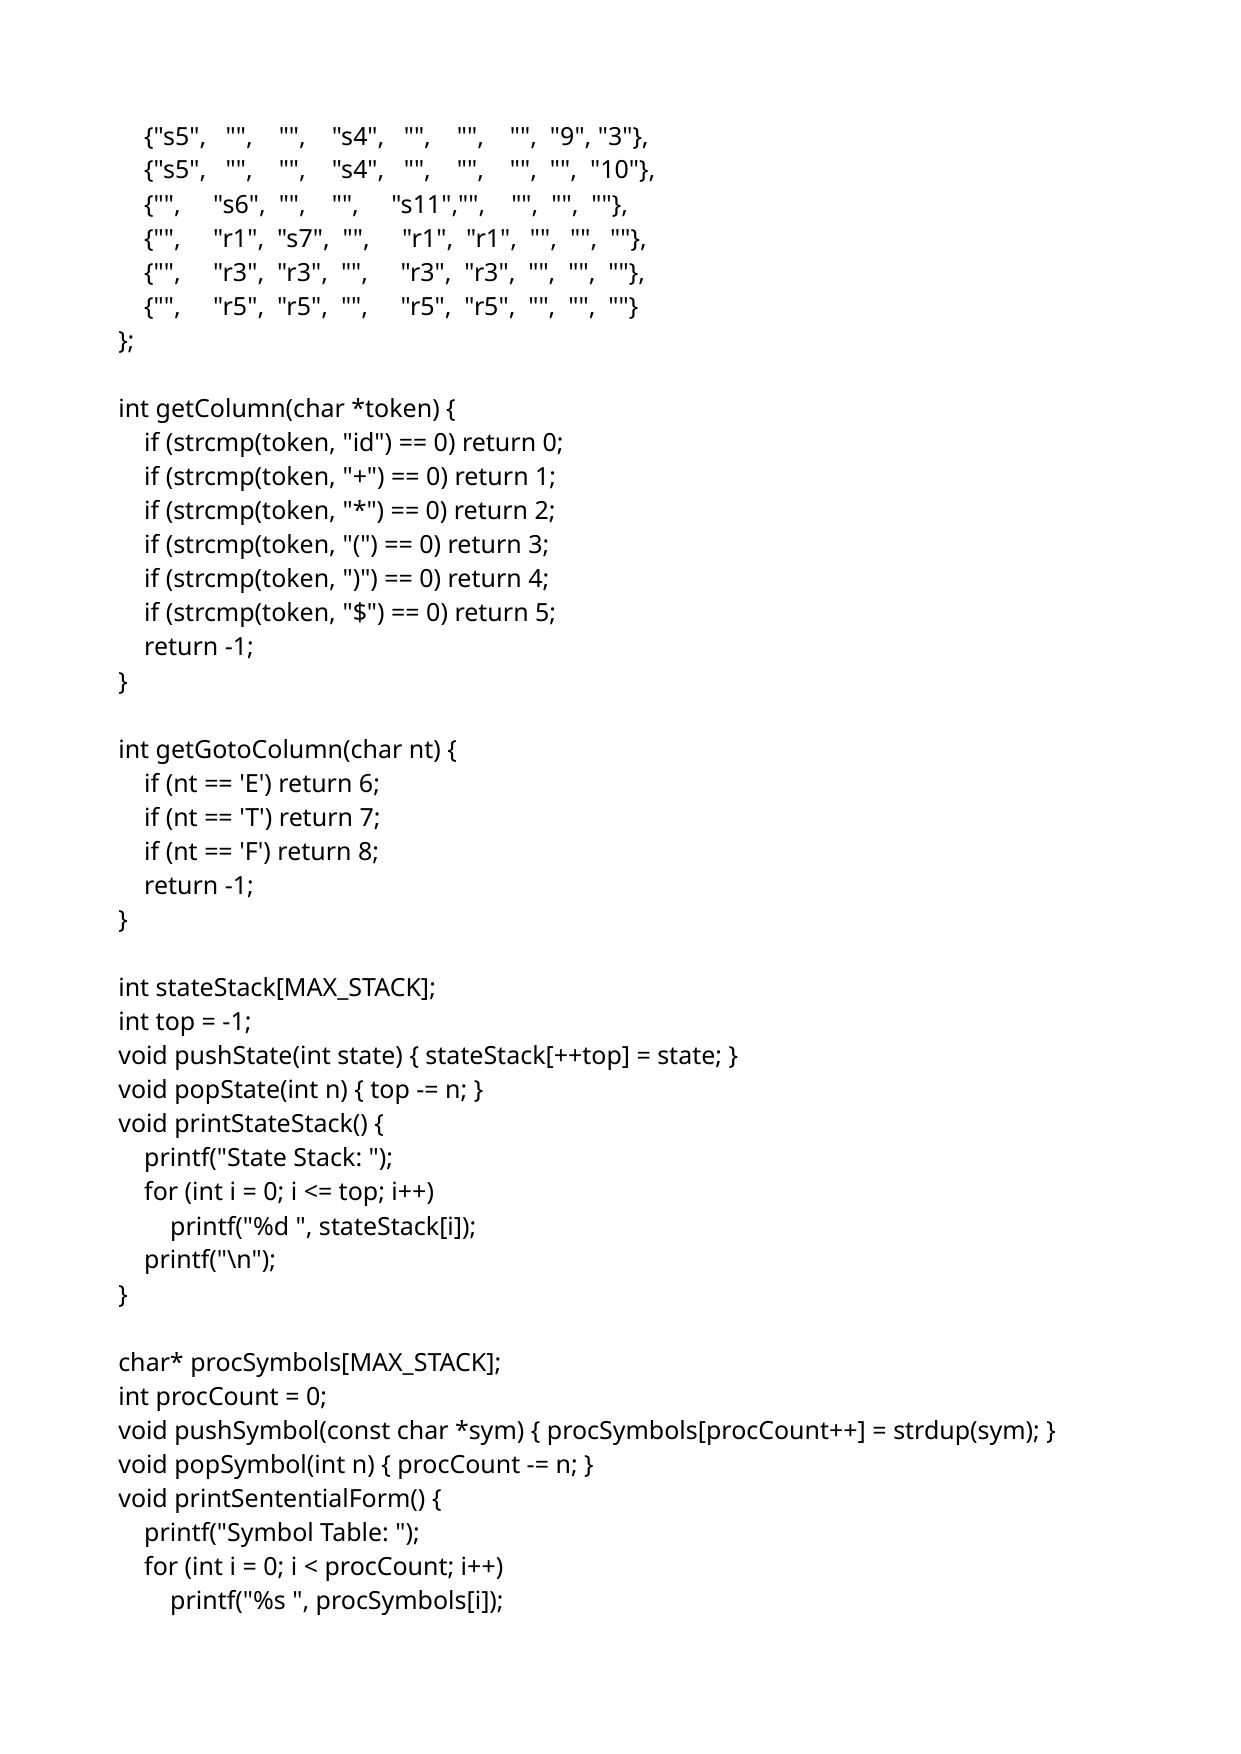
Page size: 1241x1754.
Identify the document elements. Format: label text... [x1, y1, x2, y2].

text if (nt == 'E') return 6; [118, 765, 1122, 799]
text printf("%s ", procSymbols[i]); [118, 1583, 1122, 1617]
text return -1; [118, 629, 1122, 663]
text printf("\n"); [118, 1242, 1122, 1276]
text if (strcmp(token, "$") == 0) return 5; [118, 595, 1122, 629]
text int stateStack[MAX_STACK]; [118, 970, 1122, 1004]
text void printStateStack() { [118, 1106, 1122, 1140]
text {"s5", "", "", "s4", "", "", "", "9", "3"}, [118, 118, 1122, 152]
text {"", "r1", "s7", "", "r1", "r1", "", "", ""}, [118, 220, 1122, 254]
text printf("%d ", stateStack[i]); [118, 1208, 1122, 1242]
text int top = -1; [118, 1004, 1122, 1038]
text if (strcmp(token, "+") == 0) return 1; [118, 459, 1122, 493]
text if (strcmp(token, "*") == 0) return 2; [118, 493, 1122, 527]
text for (int i = 0; i <= top; i++) [118, 1174, 1122, 1208]
text if (strcmp(token, "id") == 0) return 0; [118, 425, 1122, 459]
text } [118, 902, 1122, 936]
text return -1; [118, 867, 1122, 902]
text void pushSymbol(const char *sym) { procSymbols[procCount++] = strdup(sym); } [118, 1412, 1122, 1447]
text void popSymbol(int n) { procCount -= n; } [118, 1447, 1122, 1481]
text void printSententialForm() { [118, 1481, 1122, 1515]
text } [118, 663, 1122, 697]
text int getColumn(char *token) { [118, 391, 1122, 425]
text int procCount = 0; [118, 1378, 1122, 1412]
text {"", "s6", "", "", "s11","", "", "", ""}, [118, 186, 1122, 220]
text void pushState(int state) { stateStack[++top] = state; } [118, 1038, 1122, 1072]
text if (strcmp(token, "(") == 0) return 3; [118, 527, 1122, 561]
text for (int i = 0; i < procCount; i++) [118, 1549, 1122, 1583]
text if (strcmp(token, ")") == 0) return 4; [118, 561, 1122, 595]
text if (nt == 'T') return 7; [118, 799, 1122, 833]
text printf("State Stack: "); [118, 1140, 1122, 1174]
text {"", "r3", "r3", "", "r3", "r3", "", "", ""}, [118, 254, 1122, 288]
text if (nt == 'F') return 8; [118, 833, 1122, 867]
text printf("Symbol Table: "); [118, 1515, 1122, 1549]
text }; [118, 322, 1122, 357]
text } [118, 1276, 1122, 1310]
text {"", "r5", "r5", "", "r5", "r5", "", "", ""} [118, 288, 1122, 322]
text {"s5", "", "", "s4", "", "", "", "", "10"}, [118, 152, 1122, 186]
text int getGotoColumn(char nt) { [118, 731, 1122, 765]
text void popState(int n) { top -= n; } [118, 1072, 1122, 1106]
text char* procSymbols[MAX_STACK]; [118, 1344, 1122, 1378]
